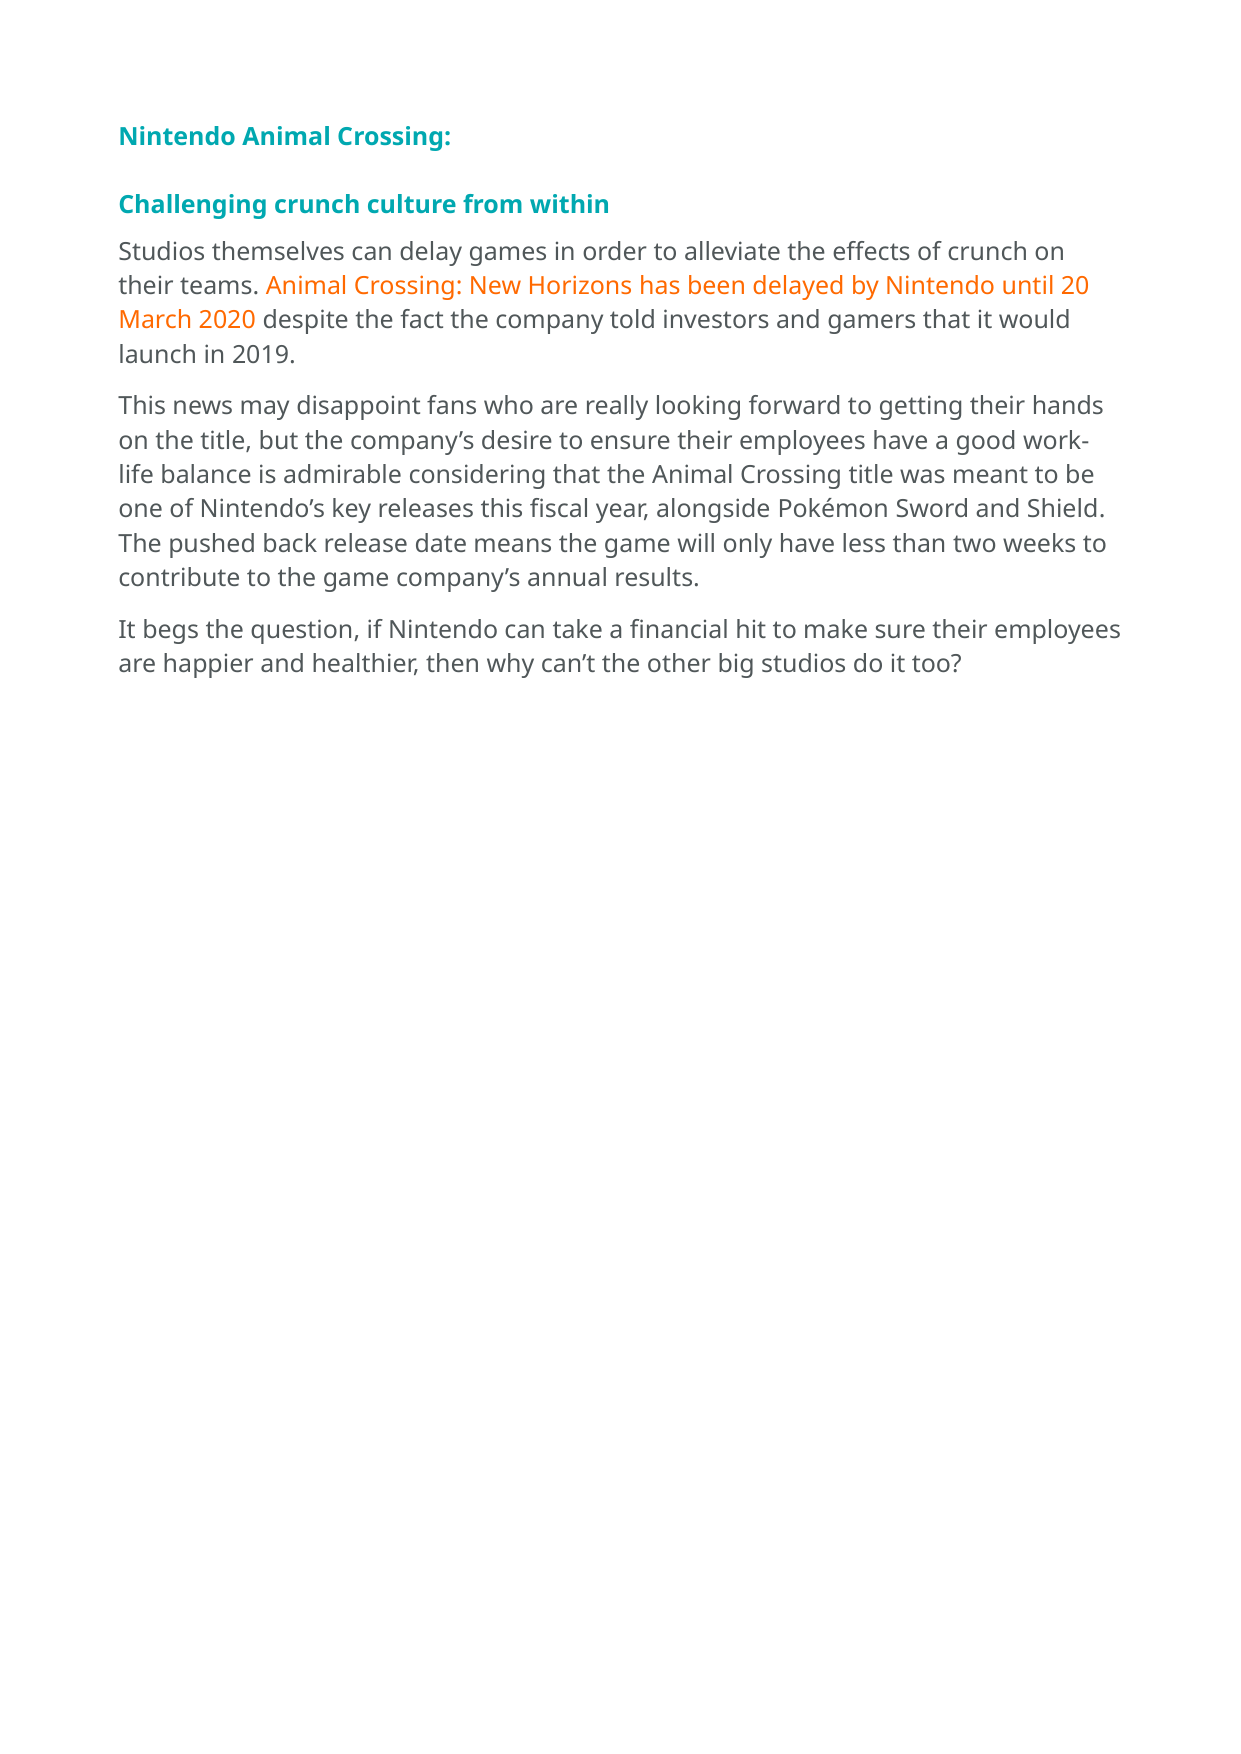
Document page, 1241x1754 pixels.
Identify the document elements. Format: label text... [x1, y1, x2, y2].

text Studios themselves can delay games in order to alleviate the effects of crunch on their teams. Animal Crossing: New Horizons has been delayed by Nintendo until 20 March 2020 despite the fact the company told investors and gamers that it would launch in 2019. [118, 233, 1122, 371]
text It begs the question, if Nintendo can take a financial hit to make sure their employees are happier and healthier, then why can’t the other big studios do it too? [118, 611, 1122, 680]
subtitle Challenging crunch culture from within [118, 186, 1122, 221]
text Nintendo Animal Crossing: [118, 118, 1122, 152]
text This news may disappoint fans who are really looking forward to getting their hands on the title, but the company’s desire to ensure their employees have a good work-life balance is admirable considering that the Animal Crossing title was meant to be one of Nintendo’s key releases this fiscal year, alongside Pokémon Sword and Shield. The pushed back release date means the game will only have less than two weeks to contribute to the game company’s annual results. [118, 388, 1122, 594]
